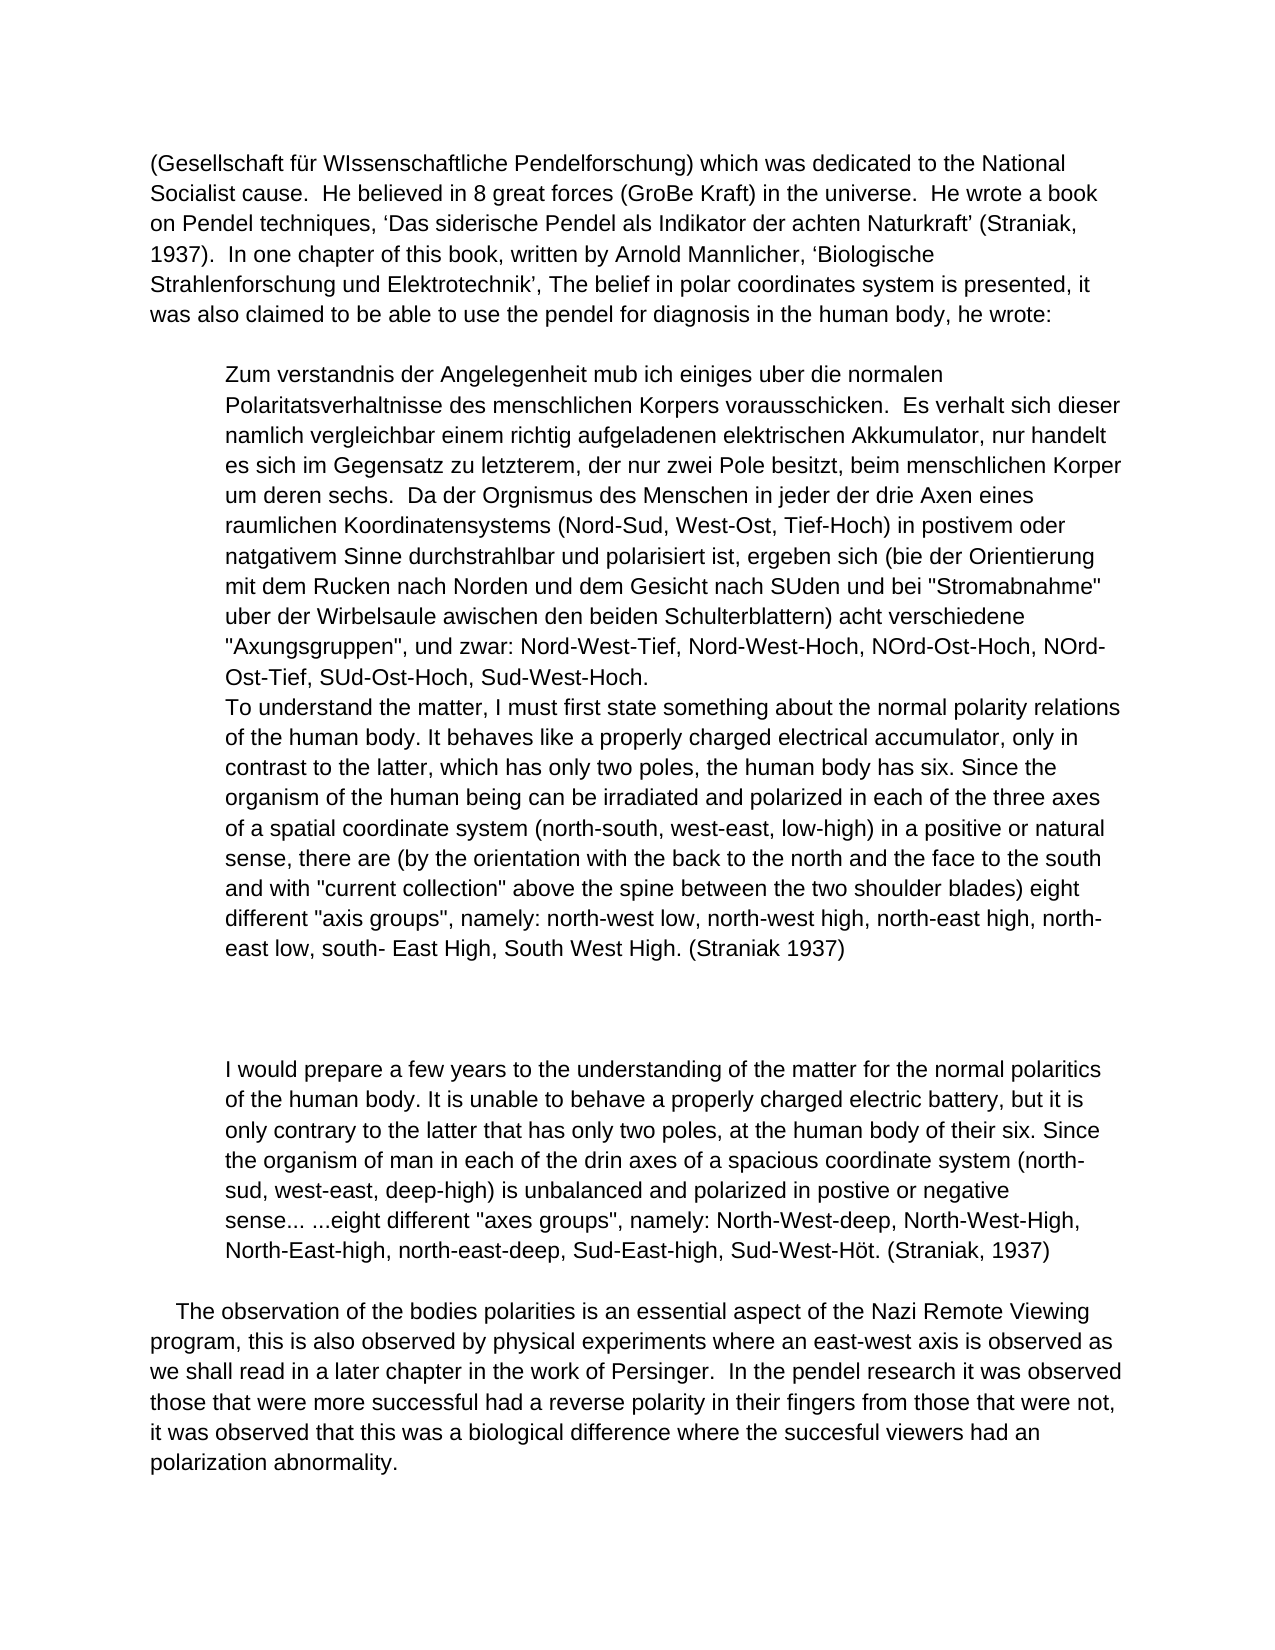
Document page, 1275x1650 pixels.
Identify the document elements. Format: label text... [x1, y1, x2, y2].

text To understand the matter, I must first state something about the normal polarity relations of the human body. It behaves like a properly charged electrical accumulator, only in contrast to the latter, which has only two poles, the human body has six. Since the organism of the human being can be irradiated and polarized in each of the three axes of a spatial coordinate system (north-south, west-east, low-high) in a positive or natural sense, there are (by the orientation with the back to the north and the face to the south and with "current collection" above the spine between the two shoulder blades) eight different "axis groups", namely: north-west low, north-west high, north-east high, north-east low, south- East High, South West High. (Straniak 1937) [225, 694, 1125, 1022]
text (Gesellschaft für WIssenschaftliche Pendelforschung) which was dedicated to the National Socialist cause. He believed in 8 great forces (GroBe Kraft) in the universe. He wrote a book on Pendel techniques, ‘Das siderische Pendel als Indikator der achten Naturkraft’ (Straniak, 1937). In one chapter of this book, written by Arnold Mannlicher, ‘Biologische Strahlenforschung und Elektrotechnik’, The belief in polar coordinates system is presented, it was also claimed to be able to use the pendel for diagnosis in the human body, he wrote: [150, 150, 1125, 327]
text I would prepare a few years to the understanding of the matter for the normal polaritics of the human body. It is unable to behave a properly charged electric battery, but it is only contrary to the latter that has only two poles, at the human body of their six. Since the organism of man in each of the drin axes of a spacious coordinate system (north-sud, west-east, deep-high) is unbalanced and polarized in postive or negative sense... ...eight different "axes groups", namely: North-West-deep, North-West-High, North-East-high, north-east-deep, Sud-East-high, Sud-West-Höt. (Straniak, 1937) [225, 1056, 1125, 1264]
text Zum verstandnis der Angelegenheit mub ich einiges uber die normalen Polaritatsverhaltnisse des menschlichen Korpers vorausschicken. Es verhalt sich dieser namlich vergleichbar einem richtig aufgeladenen elektrischen Akkumulator, nur handelt es sich im Gegensatz zu letzterem, der nur zwei Pole besitzt, beim menschlichen Korper um deren sechs. Da der Orgnismus des Menschen in jeder der drie Axen eines raumlichen Koordinatensystems (Nord-Sud, West-Ost, Tief-Hoch) in postivem oder natgativem Sinne durchstrahlbar und polarisiert ist, ergeben sich (bie der Orientierung mit dem Rucken nach Norden und dem Gesicht nach SUden und bei "Stromabnahme" uber der Wirbelsaule awischen den beiden Schulterblattern) acht verschiedene "Axungsgruppen", und zwar: Nord-West-Tief, Nord-West-Hoch, NOrd-Ost-Hoch, NOrd-Ost-Tief, SUd-Ost-Hoch, Sud-West-Hoch. [225, 361, 1125, 690]
text The observation of the bodies polarities is an essential aspect of the Nazi Remote Viewing program, this is also observed by physical experiments where an east-west axis is observed as we shall read in a later chapter in the work of Persinger. In the pendel research it was observed those that were more successful had a reverse polarity in their fingers from those that were not, it was observed that this was a biological difference where the succesful viewers had an polarization abnormality. [150, 1298, 1125, 1475]
